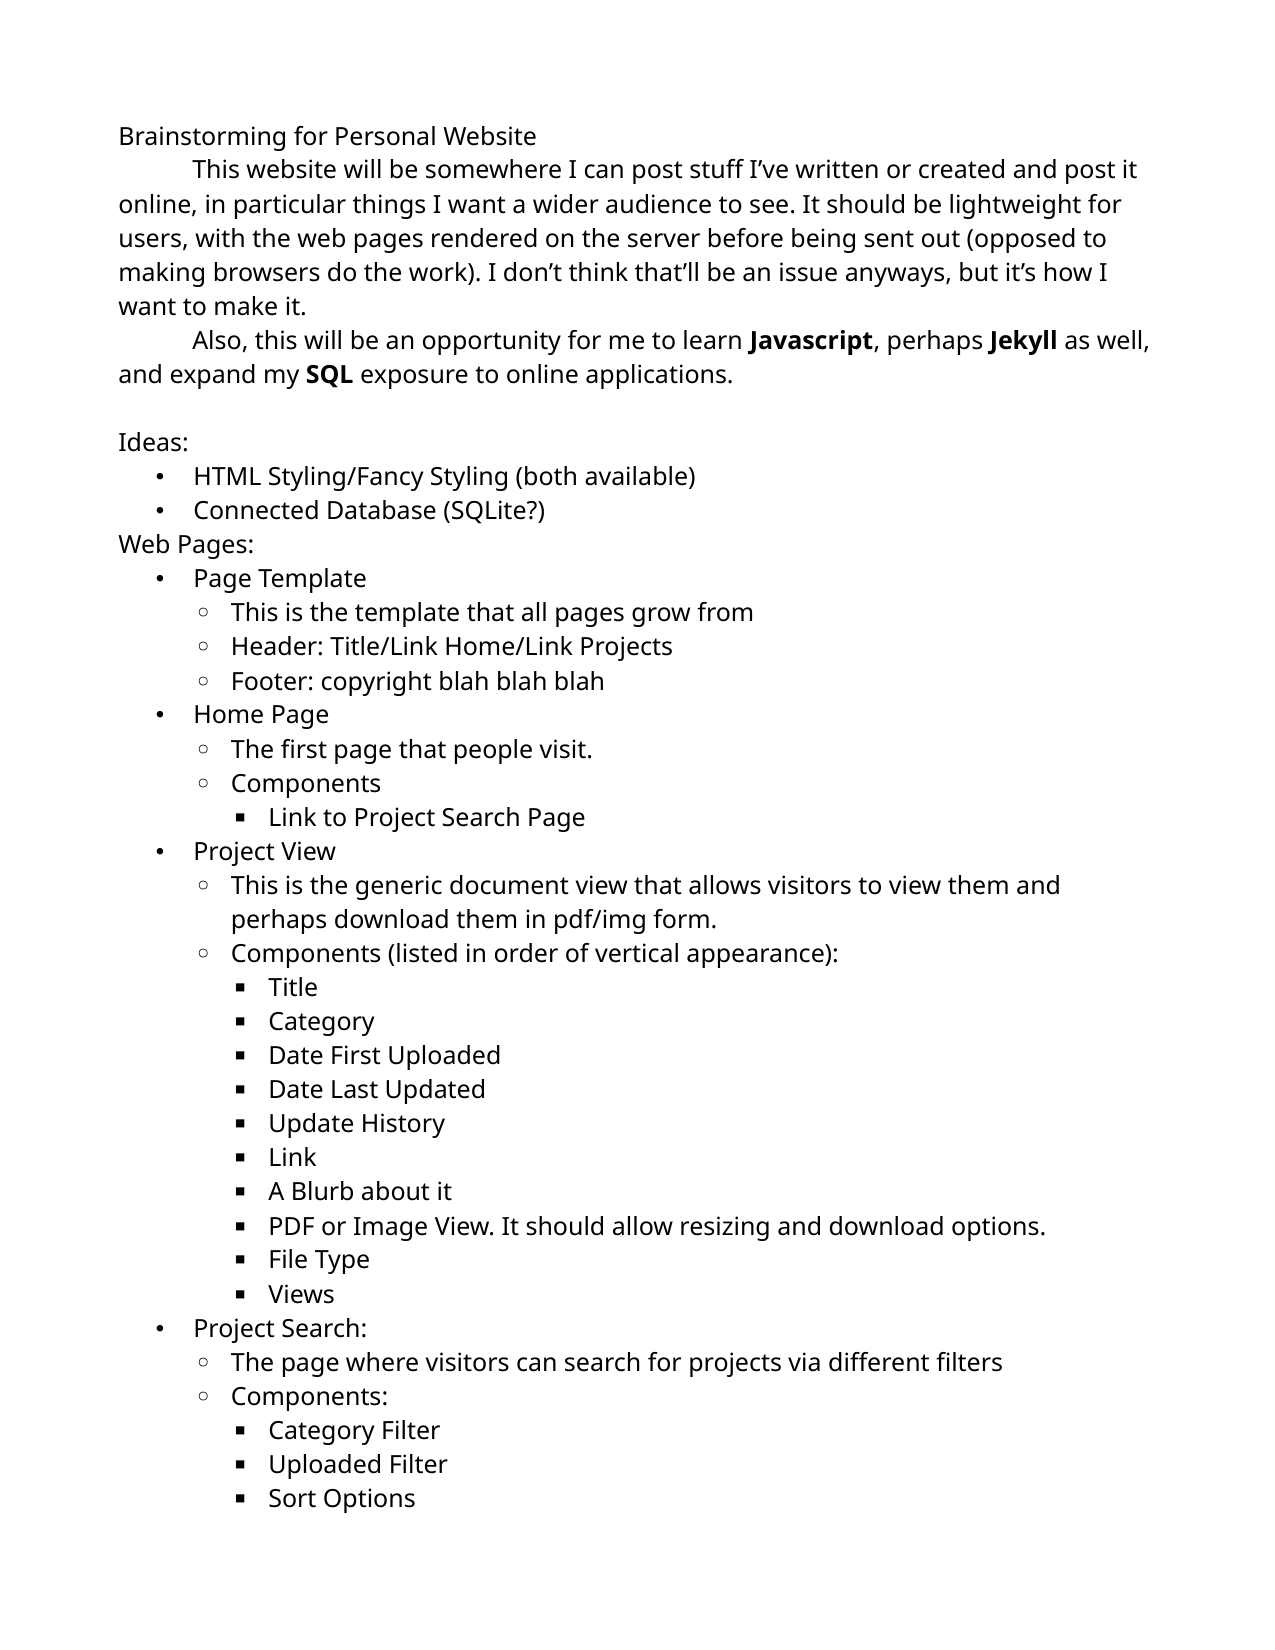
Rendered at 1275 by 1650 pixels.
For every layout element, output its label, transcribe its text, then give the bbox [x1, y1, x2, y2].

text This website will be somewhere I can post stuff I’ve written or created and post it online, in particular things I want a wider audience to see. It should be lightweight for users, with the web pages rendered on the server before being sent out (opposed to making browsers do the work). I don’t think that’ll be an issue anyways, but it’s how I want to make it. [118, 152, 1157, 322]
list PDF or Image View. It should allow resizing and download options. [231, 1208, 1157, 1242]
list Page Template [156, 561, 1157, 595]
list Link to Project Search Page [231, 799, 1157, 833]
list This is the template that all pages grow from [193, 595, 1157, 629]
list Link [231, 1140, 1157, 1174]
list Components [193, 765, 1157, 799]
text Also, this will be an opportunity for me to learn Javascript, perhaps Jekyll as well, and expand my SQL exposure to online applications. [118, 322, 1157, 391]
text Web Pages: [118, 527, 1157, 561]
list Category Filter [231, 1412, 1157, 1447]
list HTML Styling/Fancy Styling (both available) [156, 459, 1157, 493]
list Category [231, 1004, 1157, 1038]
list Sort Options [231, 1481, 1157, 1515]
list Components (listed in order of vertical appearance): [193, 936, 1157, 970]
list Components: [193, 1378, 1157, 1412]
list Uploaded Filter [231, 1447, 1157, 1481]
text Brainstorming for Personal Website [118, 118, 1157, 152]
list Date Last Updated [231, 1072, 1157, 1106]
list Date First Uploaded [231, 1038, 1157, 1072]
list Footer: copyright blah blah blah [193, 663, 1157, 697]
list A Blurb about it [231, 1174, 1157, 1208]
list The page where visitors can search for projects via different filters [193, 1344, 1157, 1378]
list This is the generic document view that allows visitors to view them and perhaps download them in pdf/img form. [193, 867, 1157, 936]
list Connected Database (SQLite?) [156, 493, 1157, 527]
list File Type [231, 1242, 1157, 1276]
text Ideas: [118, 425, 1157, 459]
list The first page that people visit. [193, 731, 1157, 765]
list Header: Title/Link Home/Link Projects [193, 629, 1157, 663]
list Update History [231, 1106, 1157, 1140]
list Title [231, 970, 1157, 1004]
list Project View [156, 833, 1157, 867]
list Project Search: [156, 1310, 1157, 1344]
list Views [231, 1276, 1157, 1310]
list Home Page [156, 697, 1157, 731]
